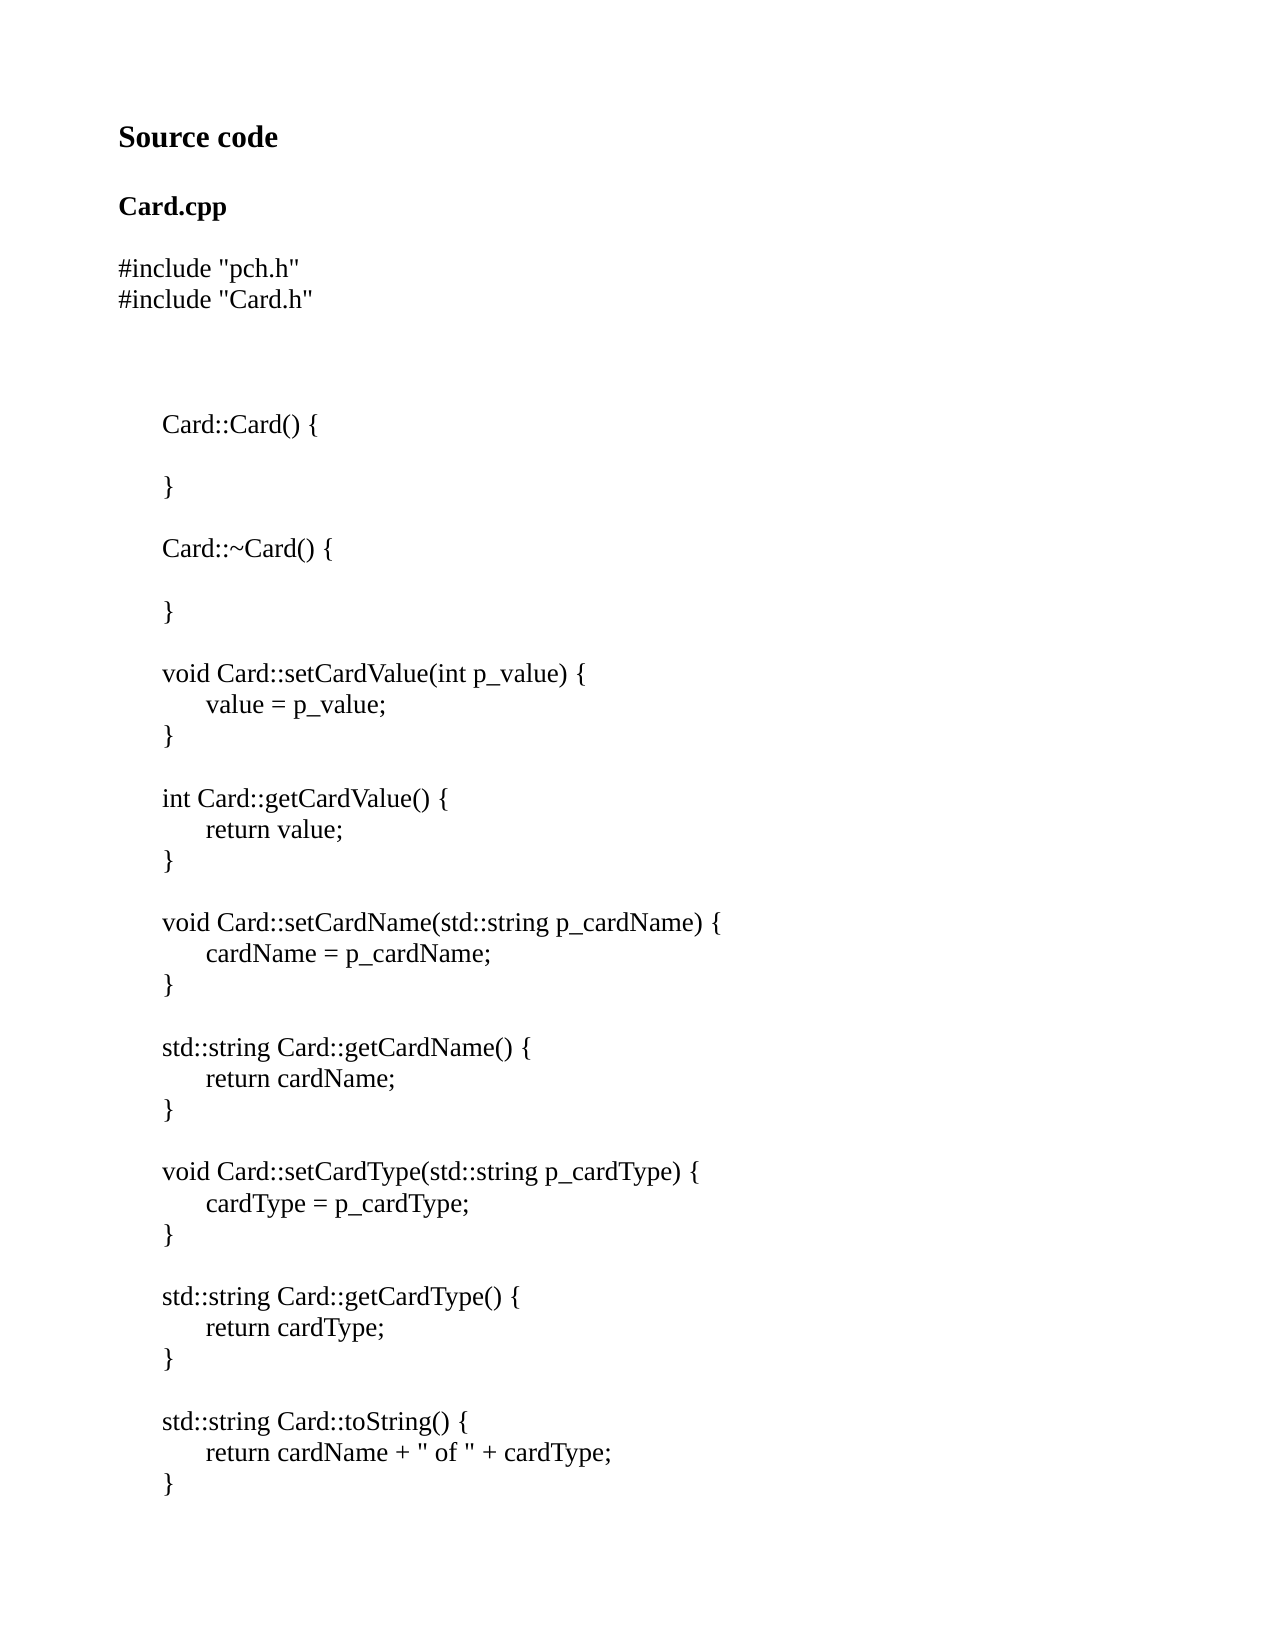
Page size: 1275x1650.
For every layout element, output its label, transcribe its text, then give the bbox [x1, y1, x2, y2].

text } [118, 1093, 1157, 1124]
text } [118, 1218, 1157, 1249]
text } [118, 1342, 1157, 1373]
text Card::Card() { [118, 408, 1157, 439]
text std::string Card::getCardType() { [118, 1280, 1157, 1311]
text std::string Card::getCardName() { [118, 1031, 1157, 1062]
text } [118, 719, 1157, 751]
text void Card::setCardName(std::string p_cardName) { [118, 906, 1157, 937]
text } [118, 969, 1157, 1000]
text int Card::getCardValue() { [118, 782, 1157, 813]
text cardType = p_cardType; [118, 1187, 1157, 1218]
text Card::~Card() { [118, 533, 1157, 564]
text } [118, 470, 1157, 501]
text void Card::setCardType(std::string p_cardType) { [118, 1156, 1157, 1187]
text cardName = p_cardName; [118, 937, 1157, 969]
text } [118, 595, 1157, 626]
text void Card::setCardValue(int p_value) { [118, 657, 1157, 688]
text return cardName; [118, 1062, 1157, 1093]
text #include "Card.h" [118, 283, 1157, 314]
text } [118, 1467, 1157, 1498]
text Card.cpp [118, 190, 1157, 221]
text std::string Card::toString() { [118, 1405, 1157, 1436]
text return cardType; [118, 1311, 1157, 1342]
text } [118, 844, 1157, 875]
text return cardName + " of " + cardType; [118, 1436, 1157, 1467]
text #include "pch.h" [118, 252, 1157, 283]
text Source code [118, 118, 1157, 154]
text value = p_value; [118, 688, 1157, 719]
text return value; [118, 813, 1157, 844]
